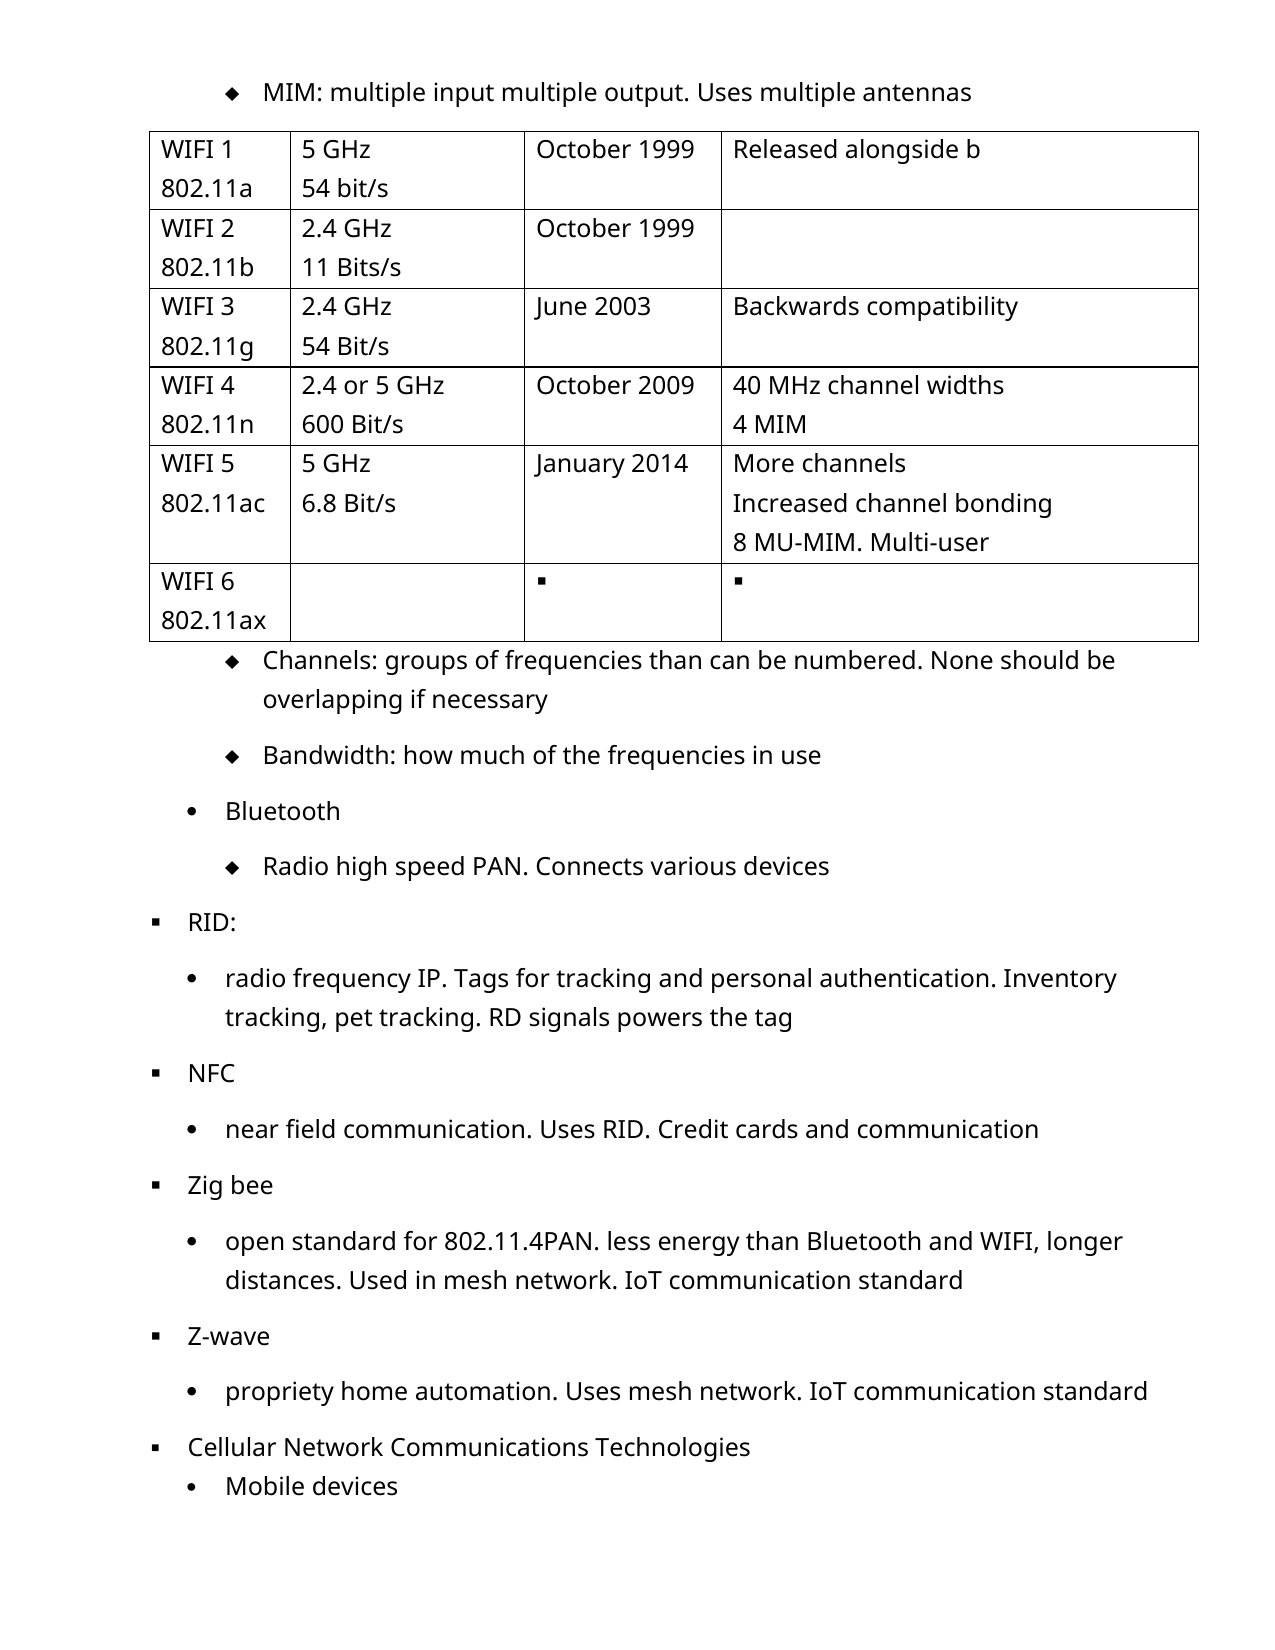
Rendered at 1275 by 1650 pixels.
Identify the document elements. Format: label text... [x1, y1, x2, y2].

table_cell More channels Increased channel bonding 8 MU-MIM. Multi-user [722, 446, 1198, 563]
table_header Released alongside b [722, 132, 1198, 209]
table_cell 2.4 or 5 GHz 600 Bit/s [291, 368, 524, 445]
table_cell 40 MHz channel widths 4 MIM [722, 368, 1198, 445]
table_cell Backwards compatibility [722, 289, 1198, 366]
list Bandwidth: how much of the frequencies in use [225, 737, 1200, 771]
table_cell October 2009 [525, 368, 721, 445]
table_cell [291, 564, 524, 641]
table_cell [722, 564, 1198, 641]
list Cellular Network Communications Technologies [150, 1430, 1200, 1464]
list Z-wave [150, 1318, 1200, 1352]
table_cell June 2003 [525, 289, 721, 366]
table_cell WIFI 6 802.11ax [150, 564, 290, 641]
list radio frequency IP. Tags for tracking and personal authentication. Inventory tracking, pet tracking. RD signals powers the tag [187, 961, 1200, 1034]
table_cell WIFI 2 802.11b [150, 210, 290, 288]
list Zig bee [150, 1167, 1200, 1201]
list MIM: multiple input multiple output. Uses multiple antennas [225, 75, 1200, 109]
list propriety home automation. Uses mesh network. IoT communication standard [187, 1374, 1200, 1408]
table_cell [722, 210, 1198, 288]
table_cell 2.4 GHz 11 Bits/s [291, 210, 524, 288]
table_cell 2.4 GHz 54 Bit/s [291, 289, 524, 366]
list RID: [150, 905, 1200, 939]
table_header October 1999 [525, 132, 721, 209]
list open standard for 802.11.4PAN. less energy than Bluetooth and WIFI, longer distances. Used in mesh network. IoT communication standard [187, 1223, 1200, 1296]
table_header WIFI 1 802.11a [150, 132, 290, 209]
list Channels: groups of frequencies than can be numbered. None should be overlapping if necessary [225, 642, 1200, 716]
table_cell WIFI 5 802.11ac [150, 446, 290, 563]
list near field communication. Uses RID. Credit cards and communication [187, 1111, 1200, 1146]
table_cell [525, 564, 721, 641]
list Mobile devices [187, 1469, 1200, 1503]
table_cell WIFI 4 802.11n [150, 368, 290, 445]
table_cell 5 GHz 6.8 Bit/s [291, 446, 524, 563]
list Bluetooth [187, 793, 1200, 827]
table_cell WIFI 3 802.11g [150, 289, 290, 366]
table_cell January 2014 [525, 446, 721, 563]
table_header 5 GHz 54 bit/s [291, 132, 524, 209]
table_cell October 1999 [525, 210, 721, 288]
list NFC [150, 1056, 1200, 1090]
list Radio high speed PAN. Connects various devices [225, 849, 1200, 883]
